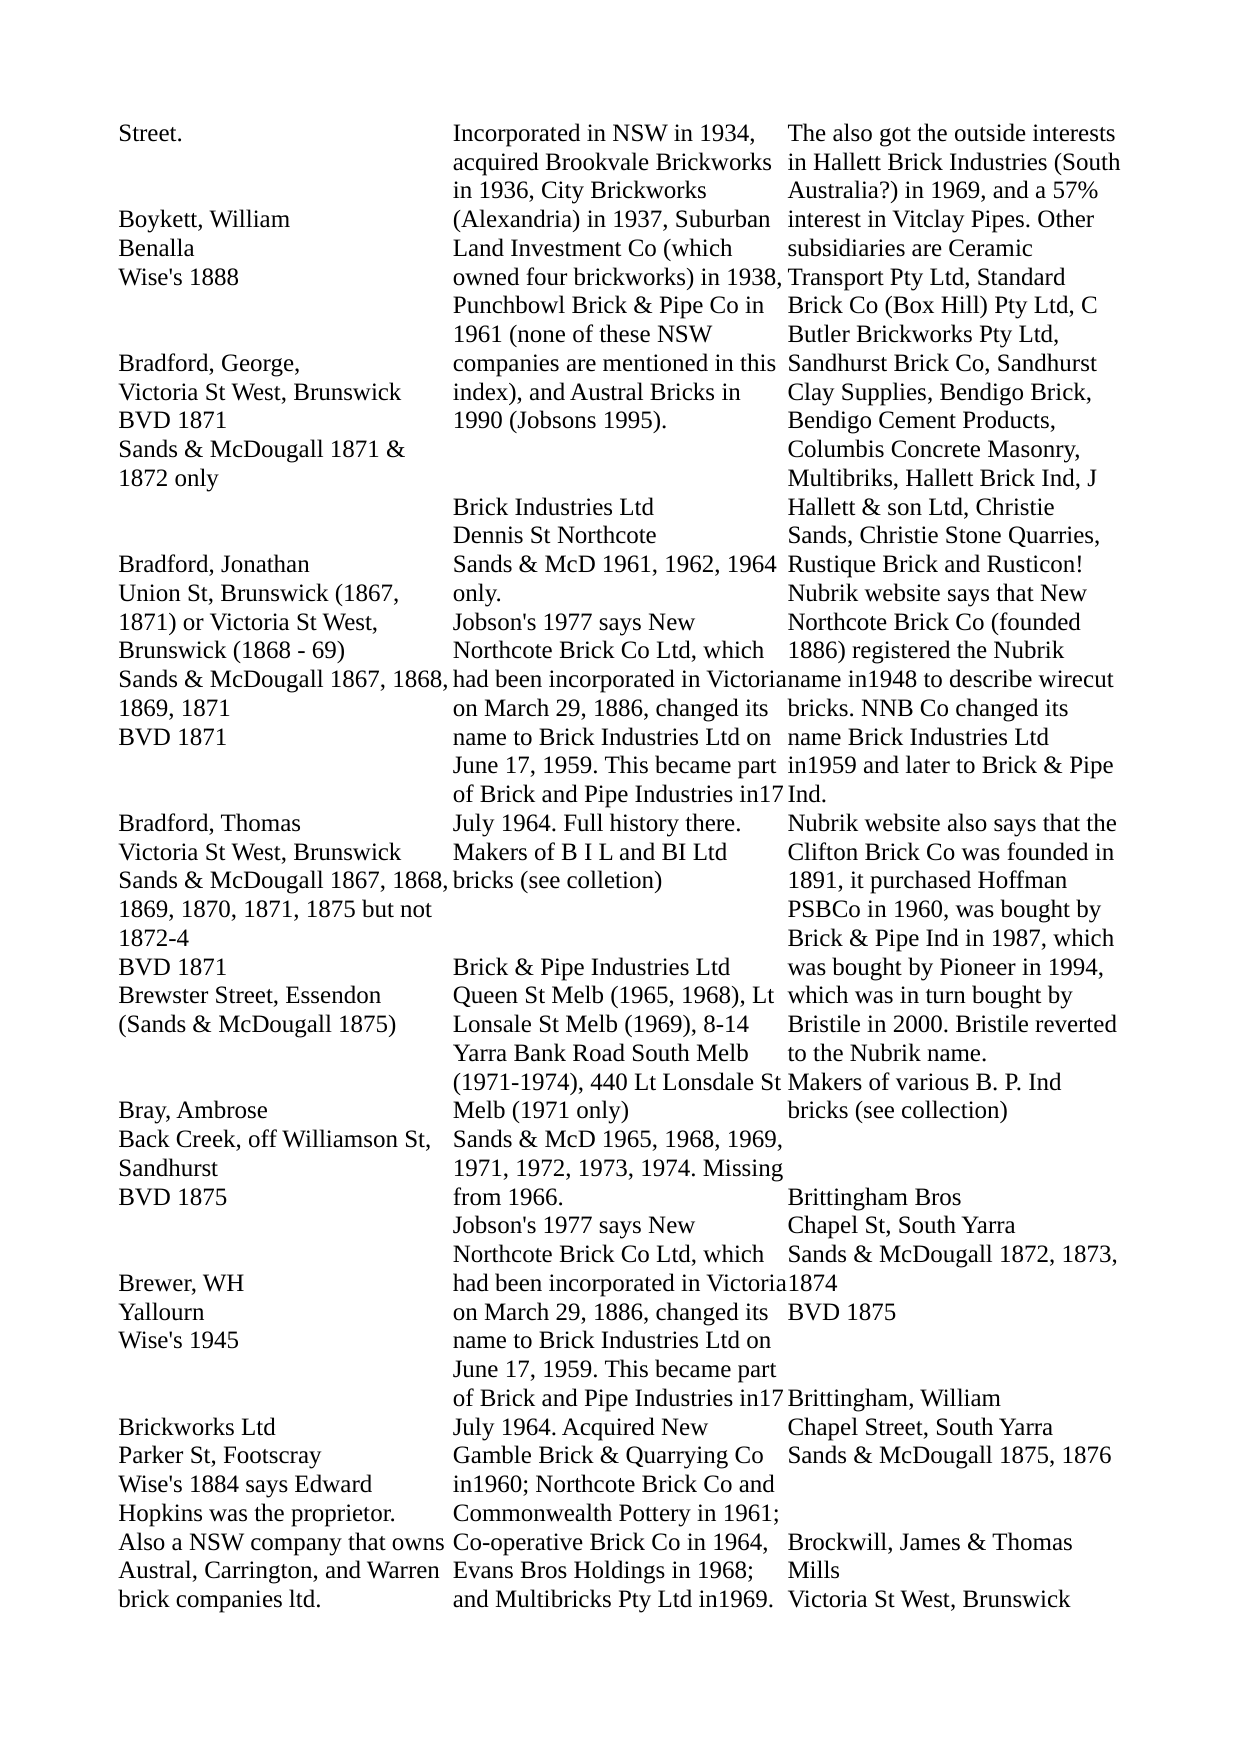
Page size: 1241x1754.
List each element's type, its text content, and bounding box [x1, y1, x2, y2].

text BVD 1875 [118, 1182, 453, 1211]
text Jobson's 1977 says New Northcote Brick Co Ltd, which had been incorporated in Victoria on March 29, 1886, changed its name to Brick Industries Ltd on June 17, 1959. This became part of Brick and Pipe Industries in17 July 1964. Full history there. [453, 607, 787, 837]
text Brewer, WH [118, 1268, 453, 1297]
text Brick Industries Ltd [453, 492, 787, 521]
text Wise's 1884 says Edward Hopkins was the proprietor. [118, 1469, 453, 1527]
text Bray, Ambrose [118, 1096, 453, 1124]
text Sands & McDougall 1867, 1868, 1869, 1871 [118, 664, 453, 722]
text Nubrik website also says that the Clifton Brick Co was founded in 1891, it purchased Hoffman PSBCo in 1960, was bought by Brick & Pipe Ind in 1987, which was bought by Pioneer in 1994, which was in turn bought by Bristile in 2000. Bristile reverted to the Nubrik name. [787, 808, 1122, 1067]
text Brick & Pipe Industries Ltd [453, 952, 787, 981]
text Makers of B I L and BI Ltd bricks (see colletion) [453, 837, 787, 894]
text Chapel St, South Yarra [787, 1211, 1122, 1239]
text BVD 1871 [118, 952, 453, 981]
text Yallourn [118, 1297, 453, 1326]
text Brockwill, James & Thomas Mills [787, 1527, 1122, 1584]
text Wise's 1945 [118, 1326, 453, 1354]
text Boykett, William [118, 204, 453, 233]
text Victoria St West, Brunswick [118, 377, 453, 406]
text Sands & McDougall 1875, 1876 [787, 1441, 1122, 1469]
text BVD 1871 [118, 722, 453, 751]
text Incorporated in NSW in 1934, acquired Brookvale Brickworks in 1936, City Brickworks (Alexandria) in 1937, Suburban Land Investment Co (which owned four brickworks) in 1938, Punchbowl Brick & Pipe Co in 1961 (none of these NSW companies are mentioned in this index), and Austral Bricks in 1990 (Jobsons 1995). [453, 118, 787, 434]
text Queen St Melb (1965, 1968), Lt Lonsale St Melb (1969), 8-14 Yarra Bank Road South Melb (1971-1974), 440 Lt Lonsdale St Melb (1971 only) [453, 981, 787, 1124]
text BVD 1875 [787, 1297, 1122, 1326]
text Also a NSW company that owns Austral, Carrington, and Warren brick companies ltd. [118, 1527, 453, 1613]
text Jobson's 1977 says New Northcote Brick Co Ltd, which had been incorporated in Victoria on March 29, 1886, changed its name to Brick Industries Ltd on June 17, 1959. This became part of Brick and Pipe Industries in17 July 1964. Acquired New Gamble Brick & Quarrying Co in1960; Northcote Brick Co and Commonwealth Pottery in 1961; Co-operative Brick Co in 1964, Evans Bros Holdings in 1968; and Multibricks Pty Ltd in1969. [453, 1211, 787, 1613]
text Brewster Street, Essendon (Sands & McDougall 1875) [118, 981, 453, 1038]
text Sands & McDougall 1871 & 1872 only [118, 434, 453, 492]
text Sands & McD 1965, 1968, 1969, 1971, 1972, 1973, 1974. Missing from 1966. [453, 1124, 787, 1211]
text Back Creek, off Williamson St, Sandhurst [118, 1124, 453, 1182]
text Victoria St West, Brunswick [787, 1584, 1122, 1613]
text Bradford, Thomas [118, 808, 453, 837]
text Parker St, Footscray [118, 1441, 453, 1469]
text Makers of various B. P. Ind bricks (see collection) [787, 1067, 1122, 1124]
text The also got the outside interests in Hallett Brick Industries (South Australia?) in 1969, and a 57% interest in Vitclay Pipes. Other subsidiaries are Ceramic Transport Pty Ltd, Standard Brick Co (Box Hill) Pty Ltd, C Butler Brickworks Pty Ltd, Sandhurst Brick Co, Sandhurst Clay Supplies, Bendigo Brick, Bendigo Cement Products, Columbis Concrete Masonry, Multibriks, Hallett Brick Ind, J Hallett & son Ltd, Christie Sands, Christie Stone Quarries, Rustique Brick and Rusticon! [787, 118, 1122, 578]
text Street. [118, 118, 453, 147]
text Sands & McDougall 1867, 1868, 1869, 1870, 1871, 1875 but not 1872-4 [118, 866, 453, 952]
text Union St, Brunswick (1867, 1871) or Victoria St West, Brunswick (1868 - 69) [118, 578, 453, 664]
text Victoria St West, Brunswick [118, 837, 453, 866]
text Brittingham Bros [787, 1182, 1122, 1211]
text Benalla [118, 233, 453, 262]
text Sands & McD 1961, 1962, 1964 only. [453, 549, 787, 607]
text BVD 1871 [118, 406, 453, 434]
text Sands & McDougall 1872, 1873, 1874 [787, 1239, 1122, 1297]
text Bradford, Jonathan [118, 549, 453, 578]
text Brittingham, William [787, 1383, 1122, 1412]
text Bradford, George, [118, 348, 453, 377]
text Chapel Street, South Yarra [787, 1412, 1122, 1441]
text Wise's 1888 [118, 262, 453, 291]
text Brickworks Ltd [118, 1412, 453, 1441]
text Nubrik website says that New Northcote Brick Co (founded 1886) registered the Nubrik name in1948 to describe wirecut bricks. NNB Co changed its name Brick Industries Ltd in1959 and later to Brick & Pipe Ind. [787, 578, 1122, 808]
text Dennis St Northcote [453, 521, 787, 549]
